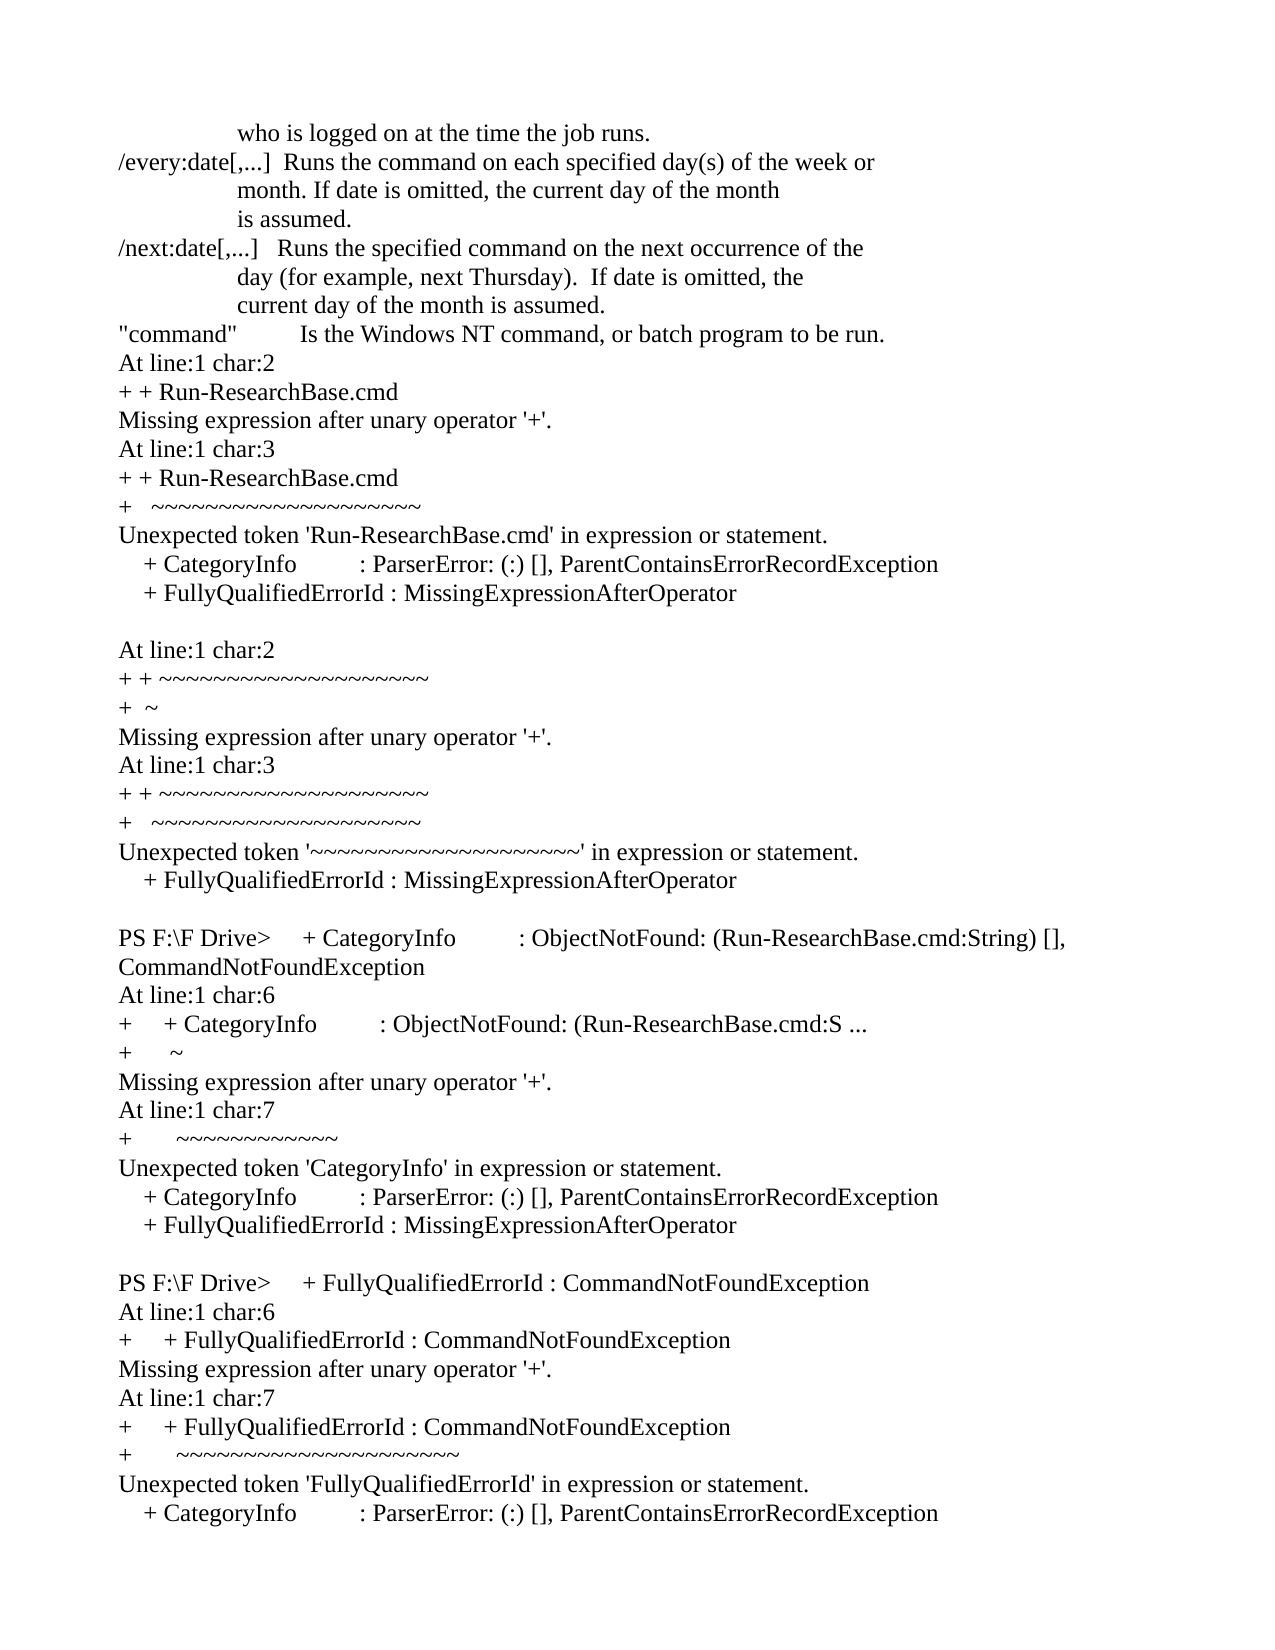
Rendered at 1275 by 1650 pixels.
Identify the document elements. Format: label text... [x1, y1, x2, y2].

text + CategoryInfo : ParserError: (:) [], ParentContainsErrorRecordException [118, 1182, 1157, 1211]
text At line:1 char:6 [118, 1297, 1157, 1326]
text Missing expression after unary operator '+'. [118, 406, 1157, 434]
text current day of the month is assumed. [118, 291, 1157, 319]
text + + ~~~~~~~~~~~~~~~~~~~~ [118, 664, 1157, 693]
text + + FullyQualifiedErrorId : CommandNotFoundException [118, 1412, 1157, 1441]
text At line:1 char:3 [118, 434, 1157, 463]
text At line:1 char:7 [118, 1383, 1157, 1412]
text + FullyQualifiedErrorId : MissingExpressionAfterOperator [118, 866, 1157, 894]
text "command" Is the Windows NT command, or batch program to be run. [118, 319, 1157, 348]
text At line:1 char:2 [118, 636, 1157, 664]
text + + Run-ResearchBase.cmd [118, 463, 1157, 492]
text /next:date[,...] Runs the specified command on the next occurrence of the [118, 233, 1157, 262]
text + FullyQualifiedErrorId : MissingExpressionAfterOperator [118, 1211, 1157, 1239]
text + ~~~~~~~~~~~~~~~~~~~~~ [118, 1441, 1157, 1469]
text + + Run-ResearchBase.cmd [118, 377, 1157, 406]
text + ~~~~~~~~~~~~~~~~~~~~ [118, 492, 1157, 521]
text + + CategoryInfo : ObjectNotFound: (Run-ResearchBase.cmd:S ... [118, 1009, 1157, 1038]
text Unexpected token 'FullyQualifiedErrorId' in expression or statement. [118, 1469, 1157, 1498]
text Missing expression after unary operator '+'. [118, 722, 1157, 751]
text /every:date[,...] Runs the command on each specified day(s) of the week or [118, 147, 1157, 176]
text + ~ [118, 1038, 1157, 1067]
text + + FullyQualifiedErrorId : CommandNotFoundException [118, 1326, 1157, 1354]
text + CategoryInfo : ParserError: (:) [], ParentContainsErrorRecordException [118, 1498, 1157, 1527]
text At line:1 char:7 [118, 1096, 1157, 1124]
text At line:1 char:6 [118, 981, 1157, 1009]
text month. If date is omitted, the current day of the month [118, 176, 1157, 204]
text + CategoryInfo : ParserError: (:) [], ParentContainsErrorRecordException [118, 549, 1157, 578]
text + ~~~~~~~~~~~~ [118, 1124, 1157, 1153]
text Unexpected token 'Run-ResearchBase.cmd' in expression or statement. [118, 521, 1157, 549]
text + FullyQualifiedErrorId : MissingExpressionAfterOperator [118, 578, 1157, 607]
text PS F:\F Drive> + CategoryInfo : ObjectNotFound: (Run-ResearchBase.cmd:String) [], CommandNotFoundException [118, 923, 1157, 981]
text is assumed. [118, 204, 1157, 233]
text Unexpected token '~~~~~~~~~~~~~~~~~~~~' in expression or statement. [118, 837, 1157, 866]
text + ~ [118, 693, 1157, 722]
text + ~~~~~~~~~~~~~~~~~~~~ [118, 808, 1157, 837]
text Unexpected token 'CategoryInfo' in expression or statement. [118, 1153, 1157, 1182]
text At line:1 char:2 [118, 348, 1157, 377]
text PS F:\F Drive> + FullyQualifiedErrorId : CommandNotFoundException [118, 1268, 1157, 1297]
text who is logged on at the time the job runs. [118, 118, 1157, 147]
text + + ~~~~~~~~~~~~~~~~~~~~ [118, 779, 1157, 808]
text Missing expression after unary operator '+'. [118, 1067, 1157, 1096]
text day (for example, next Thursday). If date is omitted, the [118, 262, 1157, 291]
text At line:1 char:3 [118, 751, 1157, 779]
text Missing expression after unary operator '+'. [118, 1354, 1157, 1383]
